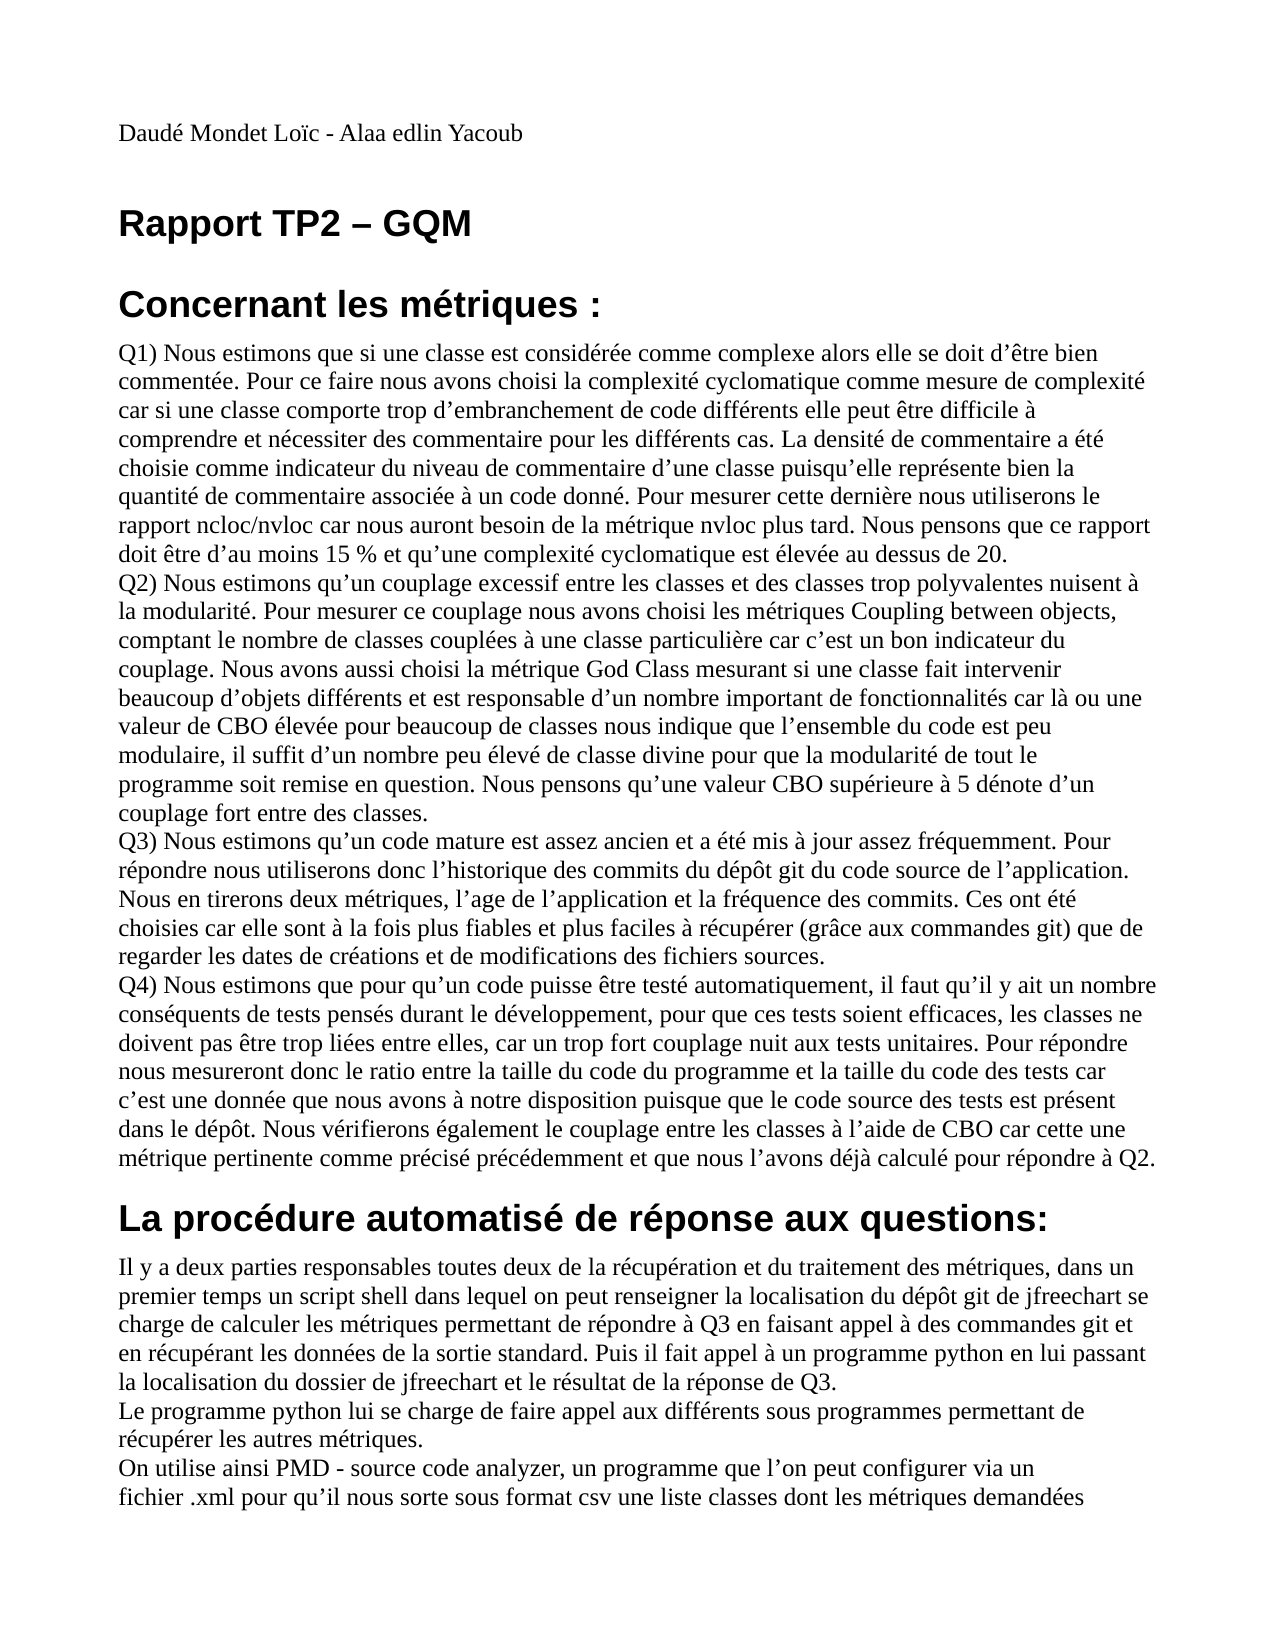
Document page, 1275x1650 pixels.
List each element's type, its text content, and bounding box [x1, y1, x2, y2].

subtitle La procédure automatisé de réponse aux questions: [118, 1196, 1157, 1239]
text Q4) Nous estimons que pour qu’un code puisse être testé automatiquement, il faut qu’il y ait un nombre conséquents de tests pensés durant le développement, pour que ces tests soient efficaces, les classes ne doivent pas être trop liées entre elles, car un trop fort couplage nuit aux tests unitaires. Pour répondre nous mesureront donc le ratio entre la taille du code du programme et la taille du code des tests car c’est une donnée que nous avons à notre disposition puisque que le code source des tests est présent dans le dépôt. Nous vérifierons également le couplage entre les classes à l’aide de CBO car cette une métrique pertinente comme précisé précédemment et que nous l’avons déjà calculé pour répondre à Q2. [118, 970, 1157, 1171]
text Le programme python lui se charge de faire appel aux différents sous programmes permettant de récupérer les autres métriques. [118, 1396, 1157, 1453]
text Q2) Nous estimons qu’un couplage excessif entre les classes et des classes trop polyvalentes nuisent à la modularité. Pour mesurer ce couplage nous avons choisi les métriques Coupling between objects, comptant le nombre de classes couplées à une classe particulière car c’est un bon indicateur du couplage. Nous avons aussi choisi la métrique God Class mesurant si une classe fait intervenir beaucoup d’objets différents et est responsable d’un nombre important de fonctionnalités car là ou une valeur de CBO élevée pour beaucoup de classes nous indique que l’ensemble du code est peu modulaire, il suffit d’un nombre peu élevé de classe divine pour que la modularité de tout le programme soit remise en question. Nous pensons qu’une valeur CBO supérieure à 5 dénote d’un couplage fort entre des classes. [118, 568, 1157, 826]
text Il y a deux parties responsables toutes deux de la récupération et du traitement des métriques, dans un premier temps un script shell dans lequel on peut renseigner la localisation du dépôt git de jfreechart se charge de calculer les métriques permettant de répondre à Q3 en faisant appel à des commandes git et en récupérant les données de la sortie standard. Puis il fait appel à un programme python en lui passant la localisation du dossier de jfreechart et le résultat de la réponse de Q3. [118, 1252, 1157, 1396]
text Q1) Nous estimons que si une classe est considérée comme complexe alors elle se doit d’être bien commentée. Pour ce faire nous avons choisi la complexité cyclomatique comme mesure de complexité car si une classe comporte trop d’embranchement de code différents elle peut être difficile à comprendre et nécessiter des commentaire pour les différents cas. La densité de commentaire a été choisie comme indicateur du niveau de commentaire d’une classe puisqu’elle représente bien la quantité de commentaire associée à un code donné. Pour mesurer cette dernière nous utiliserons le rapport ncloc/nvloc car nous auront besoin de la métrique nvloc plus tard. Nous pensons que ce rapport doit être d’au moins 15 % et qu’une complexité cyclomatique est élevée au dessus de 20. [118, 338, 1157, 568]
subtitle Rapport TP2 – GQM [118, 201, 1157, 244]
text Q3) Nous estimons qu’un code mature est assez ancien et a été mis à jour assez fréquemment. Pour répondre nous utiliserons donc l’historique des commits du dépôt git du code source de l’application. Nous en tirerons deux métriques, l’age de l’application et la fréquence des commits. Ces ont été choisies car elle sont à la fois plus fiables et plus faciles à récupérer (grâce aux commandes git) que de regarder les dates de créations et de modifications des fichiers sources. [118, 826, 1157, 970]
subtitle Concernant les métriques : [118, 282, 1157, 325]
text On utilise ainsi PMD - source code analyzer, un programme que l’on peut configurer via un fichier .xml pour qu’il nous sorte sous format csv une liste classes dont les métriques demandées [118, 1453, 1157, 1511]
